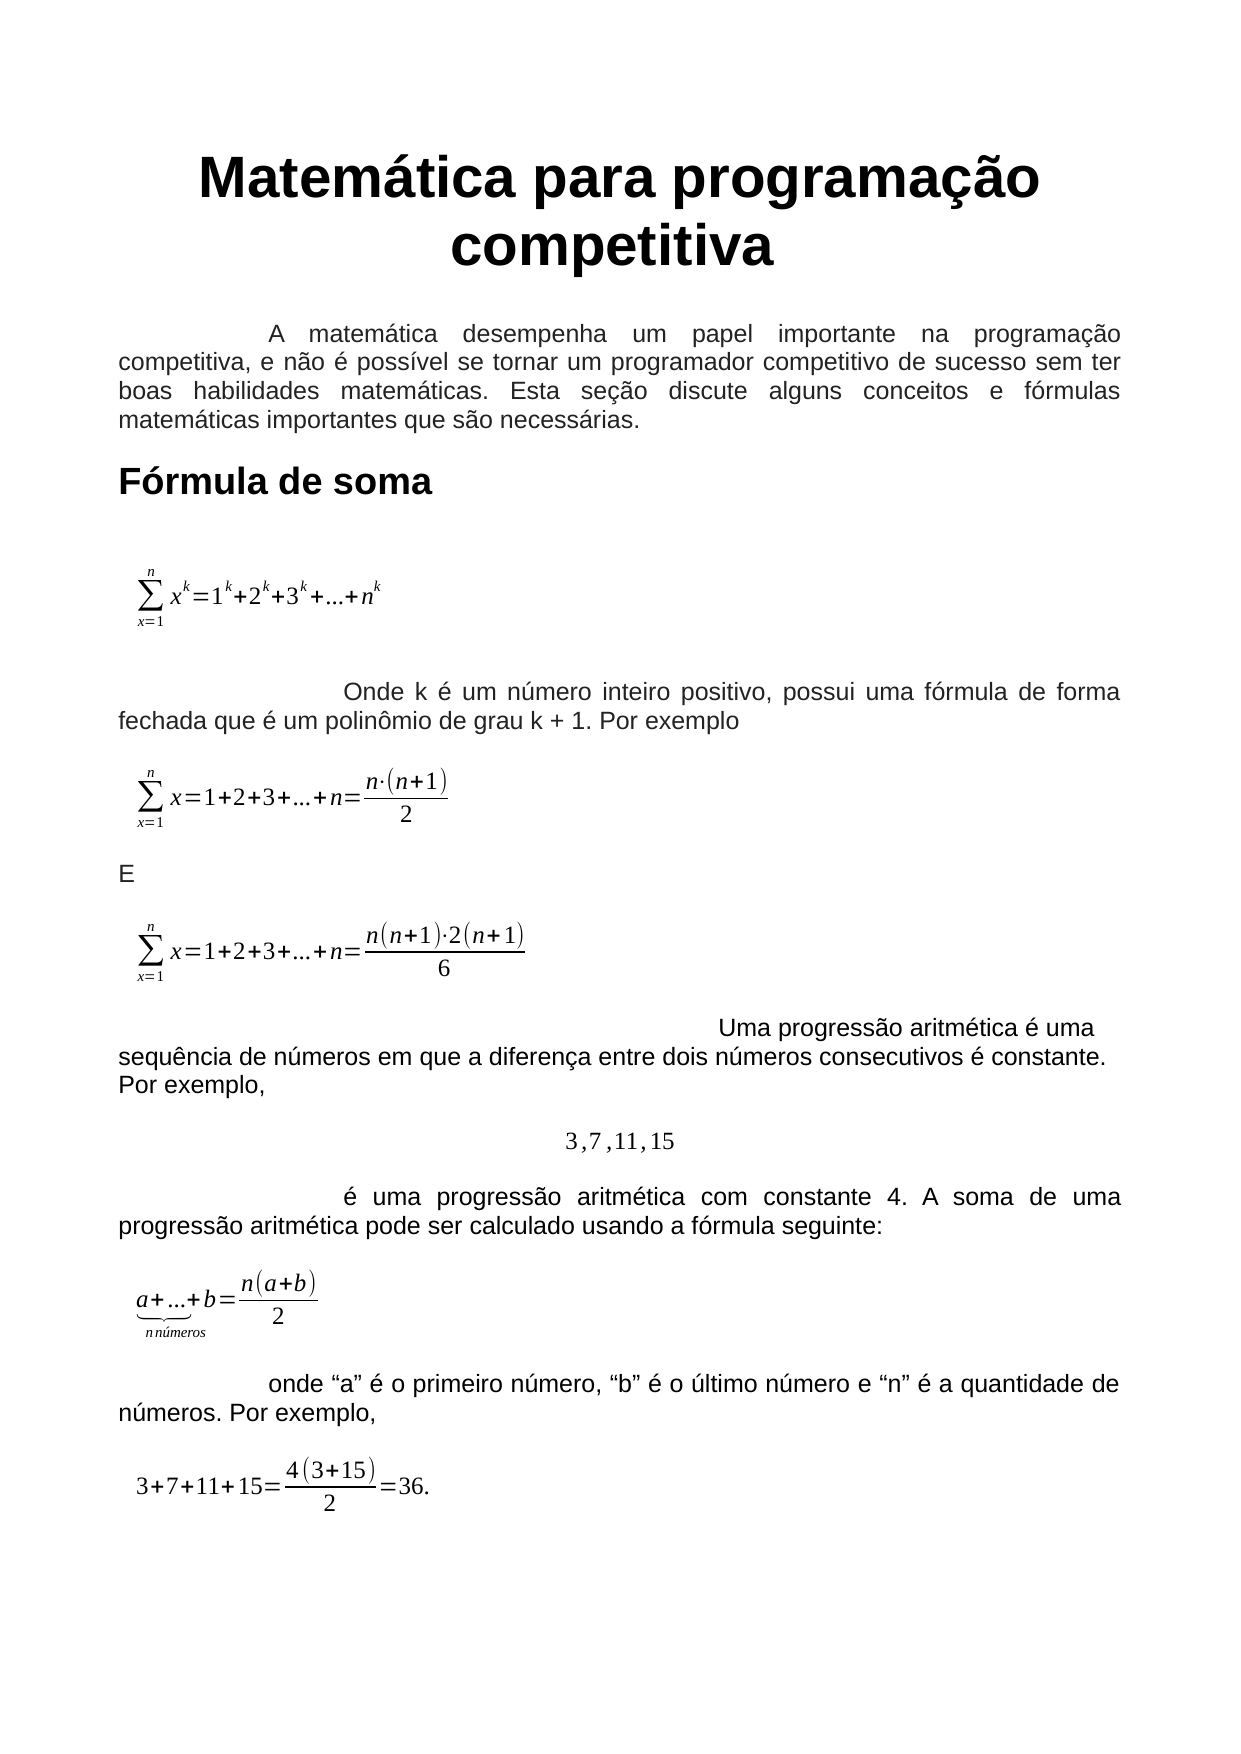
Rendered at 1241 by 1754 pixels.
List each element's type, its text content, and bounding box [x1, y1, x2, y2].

text E [118, 859, 1122, 888]
text Uma progressão aritmética é uma sequência de números em que a diferença entre dois números consecutivos é constante. Por exemplo, [118, 1013, 1122, 1099]
subtitle Fórmula de soma [118, 458, 1122, 502]
text Onde k é um número inteiro positivo, possui uma fórmula de forma fechada que é um polinômio de grau k + 1. Por exemplo [118, 677, 1122, 735]
text onde “a” é o primeiro número, “b” é o último número e “n” é a quantidade de números. Por exemplo, [118, 1369, 1122, 1426]
text A matemática desempenha um papel importante na programação competitiva, e não é possível se tornar um programador competitivo de sucesso sem ter boas habilidades matemáticas. Esta seção discute alguns conceitos e fórmulas matemáticas importantes que são necessárias. [118, 290, 1122, 433]
title Matemática para programação competitiva [118, 143, 1122, 277]
text é uma progressão aritmética com constante 4. A soma de uma progressão aritmética pode ser calculado usando a fórmula seguinte: [118, 1182, 1122, 1239]
